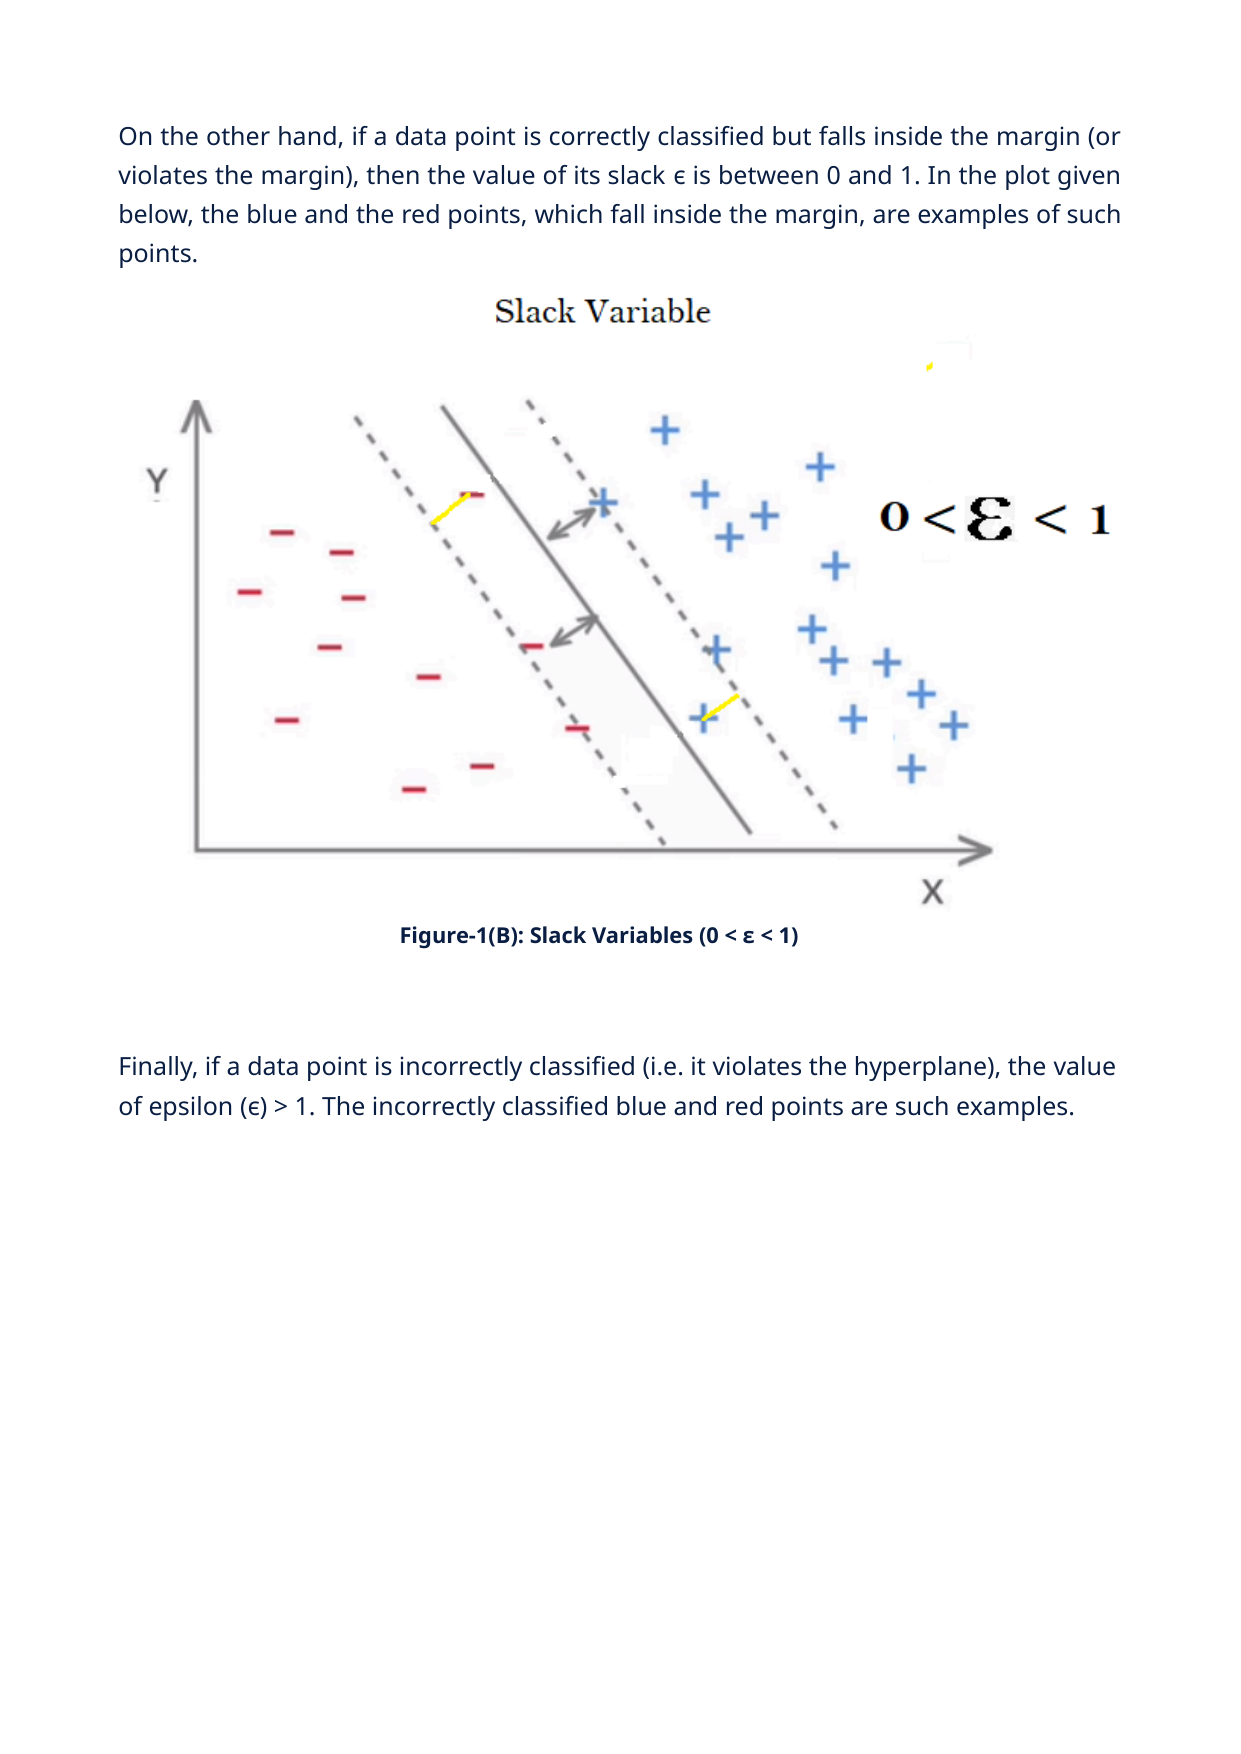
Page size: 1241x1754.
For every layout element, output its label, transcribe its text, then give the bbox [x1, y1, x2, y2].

text Figure-1(B): Slack Variables (0 < ε < 1) [118, 916, 1122, 950]
text On the other hand, if a data point is correctly classified but falls inside the margin (or violates the margin), then the value of its slack ϵ is between 0 and 1. In the plot given below, the blue and the red points, which fall inside the margin, are examples of such points. [118, 118, 1122, 270]
text Finally, if a data point is incorrectly classified (i.e. it violates the hyperplane), the value of epsilon (ϵ) > 1. The incorrectly classified blue and red points are such examples. [118, 1049, 1122, 1122]
